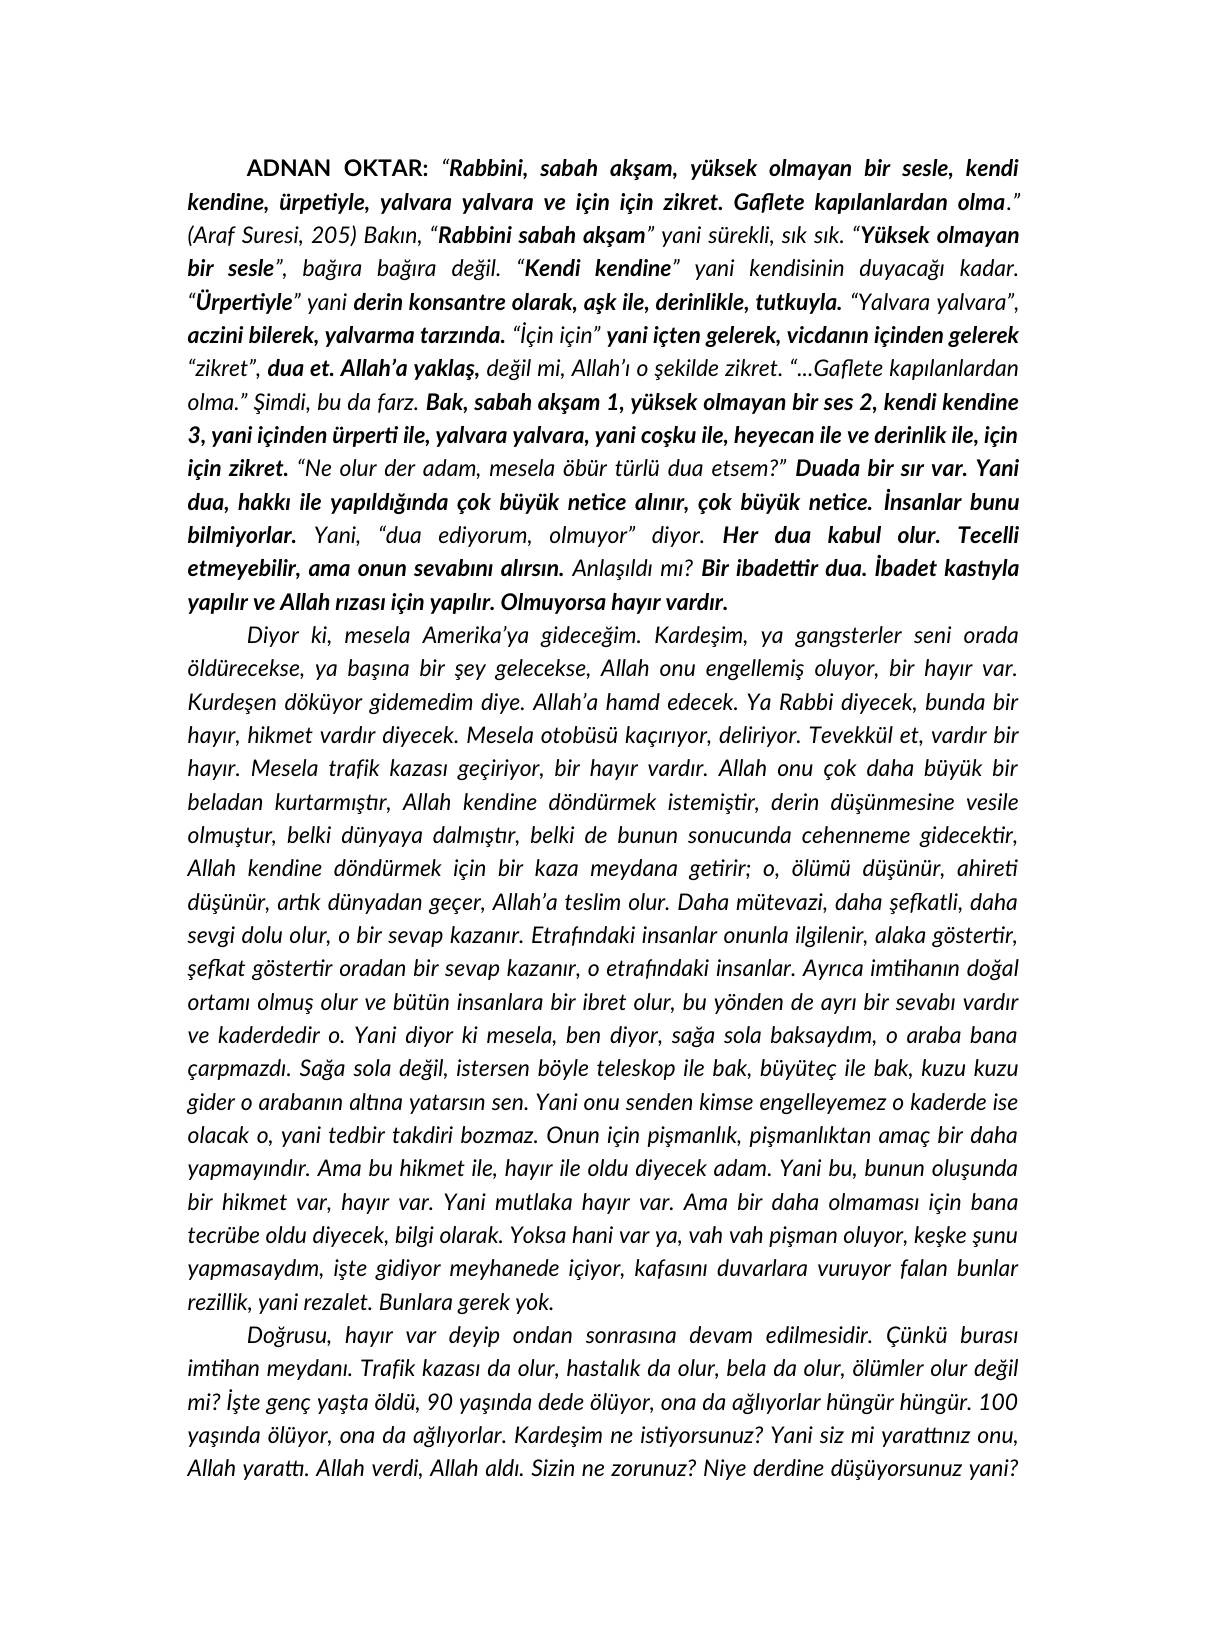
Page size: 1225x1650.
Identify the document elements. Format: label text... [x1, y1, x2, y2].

text Doğrusu, hayır var deyip ondan sonrasına devam edilmesidir. Çünkü burası imtihan meydanı. Trafik kazası da olur, hastalık da olur, bela da olur, ölümler olur değil mi? İşte genç yaşta öldü, 90 yaşında dede ölüyor, ona da ağlıyorlar hüngür hüngür. 100 yaşında ölüyor, ona da ağlıyorlar. Kardeşim ne istiyorsunuz? Yani siz mi yarattınız onu, Allah yarattı. Allah verdi, Allah aldı. Sizin ne zorunuz? Niye derdine düşüyorsunuz yani? [187, 1317, 1020, 1483]
text Adnan Oktar: “Rabbini, sabah akşam, yüksek olmayan bir sesle, kendi kendine, ürpetiyle, yalvara yalvara ve için için zikret. Gaflete kapılanlardan olma.” (Araf Suresi, 205) Bakın, “Rabbini sabah akşam” yani sürekli, sık sık. “Yüksek olmayan bir sesle”, bağıra bağıra değil. “Kendi kendine” yani kendisinin duyacağı kadar. “Ürpertiyle” yani derin konsantre olarak, aşk ile, derinlikle, tutkuyla. “Yalvara yalvara”, aczini bilerek, yalvarma tarzında. “İçin için” yani içten gelerek, vicdanın içinden gelerek “zikret”, dua et. Allah’a yaklaş, değil mi, Allah’ı o şekilde zikret. “...Gaflete kapılanlardan olma.” Şimdi, bu da farz. Bak, sabah akşam 1, yüksek olmayan bir ses 2, kendi kendine 3, yani içinden ürperti ile, yalvara yalvara, yani coşku ile, heyecan ile ve derinlik ile, için için zikret. “Ne olur der adam, mesela öbür türlü dua etsem?” Duada bir sır var. Yani dua, hakkı ile yapıldığında çok büyük netice alınır, çok büyük netice. İnsanlar bunu bilmiyorlar. Yani, “dua ediyorum, olmuyor” diyor. Her dua kabul olur. Tecelli etmeyebilir, ama onun sevabını alırsın. Anlaşıldı mı? Bir ibadettir dua. İbadet kastıyla yapılır ve Allah rızası için yapılır. Olmuyorsa hayır vardır. [187, 150, 1020, 617]
text Diyor ki, mesela Amerika’ya gideceğim. Kardeşim, ya gangsterler seni orada öldürecekse, ya başına bir şey gelecekse, Allah onu engellemiş oluyor, bir hayır var. Kurdeşen döküyor gidemedim diye. Allah’a hamd edecek. Ya Rabbi diyecek, bunda bir hayır, hikmet vardır diyecek. Mesela otobüsü kaçırıyor, deliriyor. Tevekkül et, vardır bir hayır. Mesela trafik kazası geçiriyor, bir hayır vardır. Allah onu çok daha büyük bir beladan kurtarmıştır, Allah kendine döndürmek istemiştir, derin düşünmesine vesile olmuştur, belki dünyaya dalmıştır, belki de bunun sonucunda cehenneme gidecektir, Allah kendine döndürmek için bir kaza meydana getirir; o, ölümü düşünür, ahireti düşünür, artık dünyadan geçer, Allah’a teslim olur. Daha mütevazi, daha şefkatli, daha sevgi dolu olur, o bir sevap kazanır. Etrafındaki insanlar onunla ilgilenir, alaka göstertir, şefkat göstertir oradan bir sevap kazanır, o etrafındaki insanlar. Ayrıca imtihanın doğal ortamı olmuş olur ve bütün insanlara bir ibret olur, bu yönden de ayrı bir sevabı vardır ve kaderdedir o. Yani diyor ki mesela, ben diyor, sağa sola baksaydım, o araba bana çarpmazdı. Sağa sola değil, istersen böyle teleskop ile bak, büyüteç ile bak, kuzu kuzu gider o arabanın altına yatarsın sen. Yani onu senden kimse engelleyemez o kaderde ise olacak o, yani tedbir takdiri bozmaz. Onun için pişmanlık, pişmanlıktan amaç bir daha yapmayındır. Ama bu hikmet ile, hayır ile oldu diyecek adam. Yani bu, bunun oluşunda bir hikmet var, hayır var. Yani mutlaka hayır var. Ama bir daha olmaması için bana tecrübe oldu diyecek, bilgi olarak. Yoksa hani var ya, vah vah pişman oluyor, keşke şunu yapmasaydım, işte gidiyor meyhanede içiyor, kafasını duvarlara vuruyor falan bunlar rezillik, yani rezalet. Bunlara gerek yok. [187, 617, 1020, 1317]
